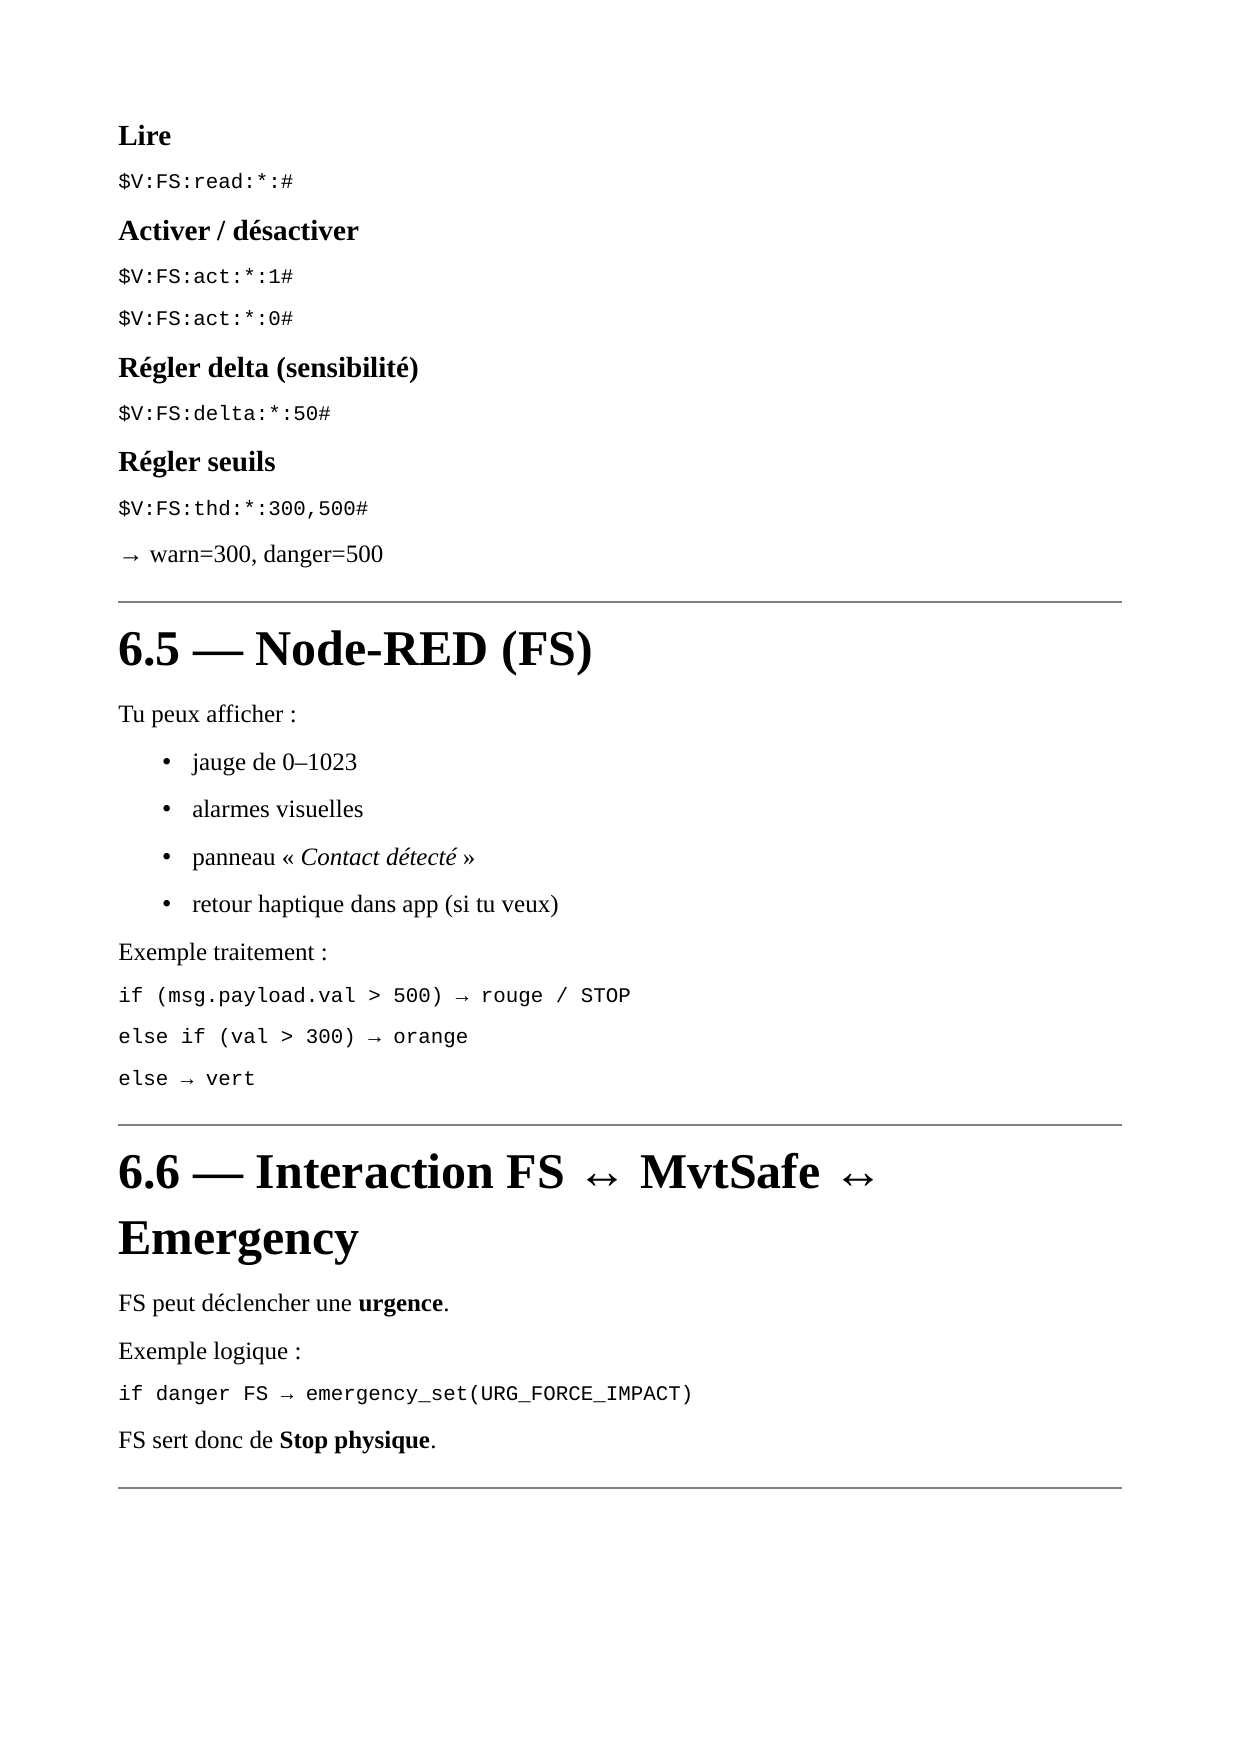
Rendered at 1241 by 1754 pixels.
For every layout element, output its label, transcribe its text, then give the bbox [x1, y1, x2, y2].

text Exemple traitement : [118, 937, 1122, 966]
subtitle Régler delta (sensibilité) [118, 350, 1122, 383]
text else → vert [118, 1068, 1122, 1092]
list jauge de 0–1023 [162, 747, 1122, 776]
subtitle 6.5 — Node-RED (FS) [118, 618, 1122, 676]
subtitle 6.6 — Interaction FS ↔ MvtSafe ↔ Emergency [118, 1142, 1122, 1265]
text if (msg.payload.val > 500) → rouge / STOP [118, 985, 1122, 1008]
text $V:FS:act:*:1# [118, 266, 1122, 290]
list panneau « Contact détecté » [162, 842, 1122, 871]
text $V:FS:thd:*:300,500# [118, 498, 1122, 521]
list alarmes visuelles [162, 794, 1122, 823]
subtitle Lire [118, 118, 1122, 152]
text Tu peux afficher : [118, 699, 1122, 728]
text FS sert donc de Stop physique. [118, 1425, 1122, 1454]
text if danger FS → emergency_set(URG_FORCE_IMPACT) [118, 1383, 1122, 1407]
text Exemple logique : [118, 1336, 1122, 1364]
list retour haptique dans app (si tu veux) [162, 889, 1122, 918]
text FS peut déclencher une urgence. [118, 1288, 1122, 1317]
text → warn=300, danger=500 [118, 539, 1122, 568]
text else if (val > 300) → orange [118, 1027, 1122, 1050]
subtitle Activer / désactiver [118, 213, 1122, 247]
text $V:FS:act:*:0# [118, 308, 1122, 332]
text $V:FS:delta:*:50# [118, 403, 1122, 426]
subtitle Régler seuils [118, 444, 1122, 478]
text $V:FS:read:*:# [118, 171, 1122, 195]
